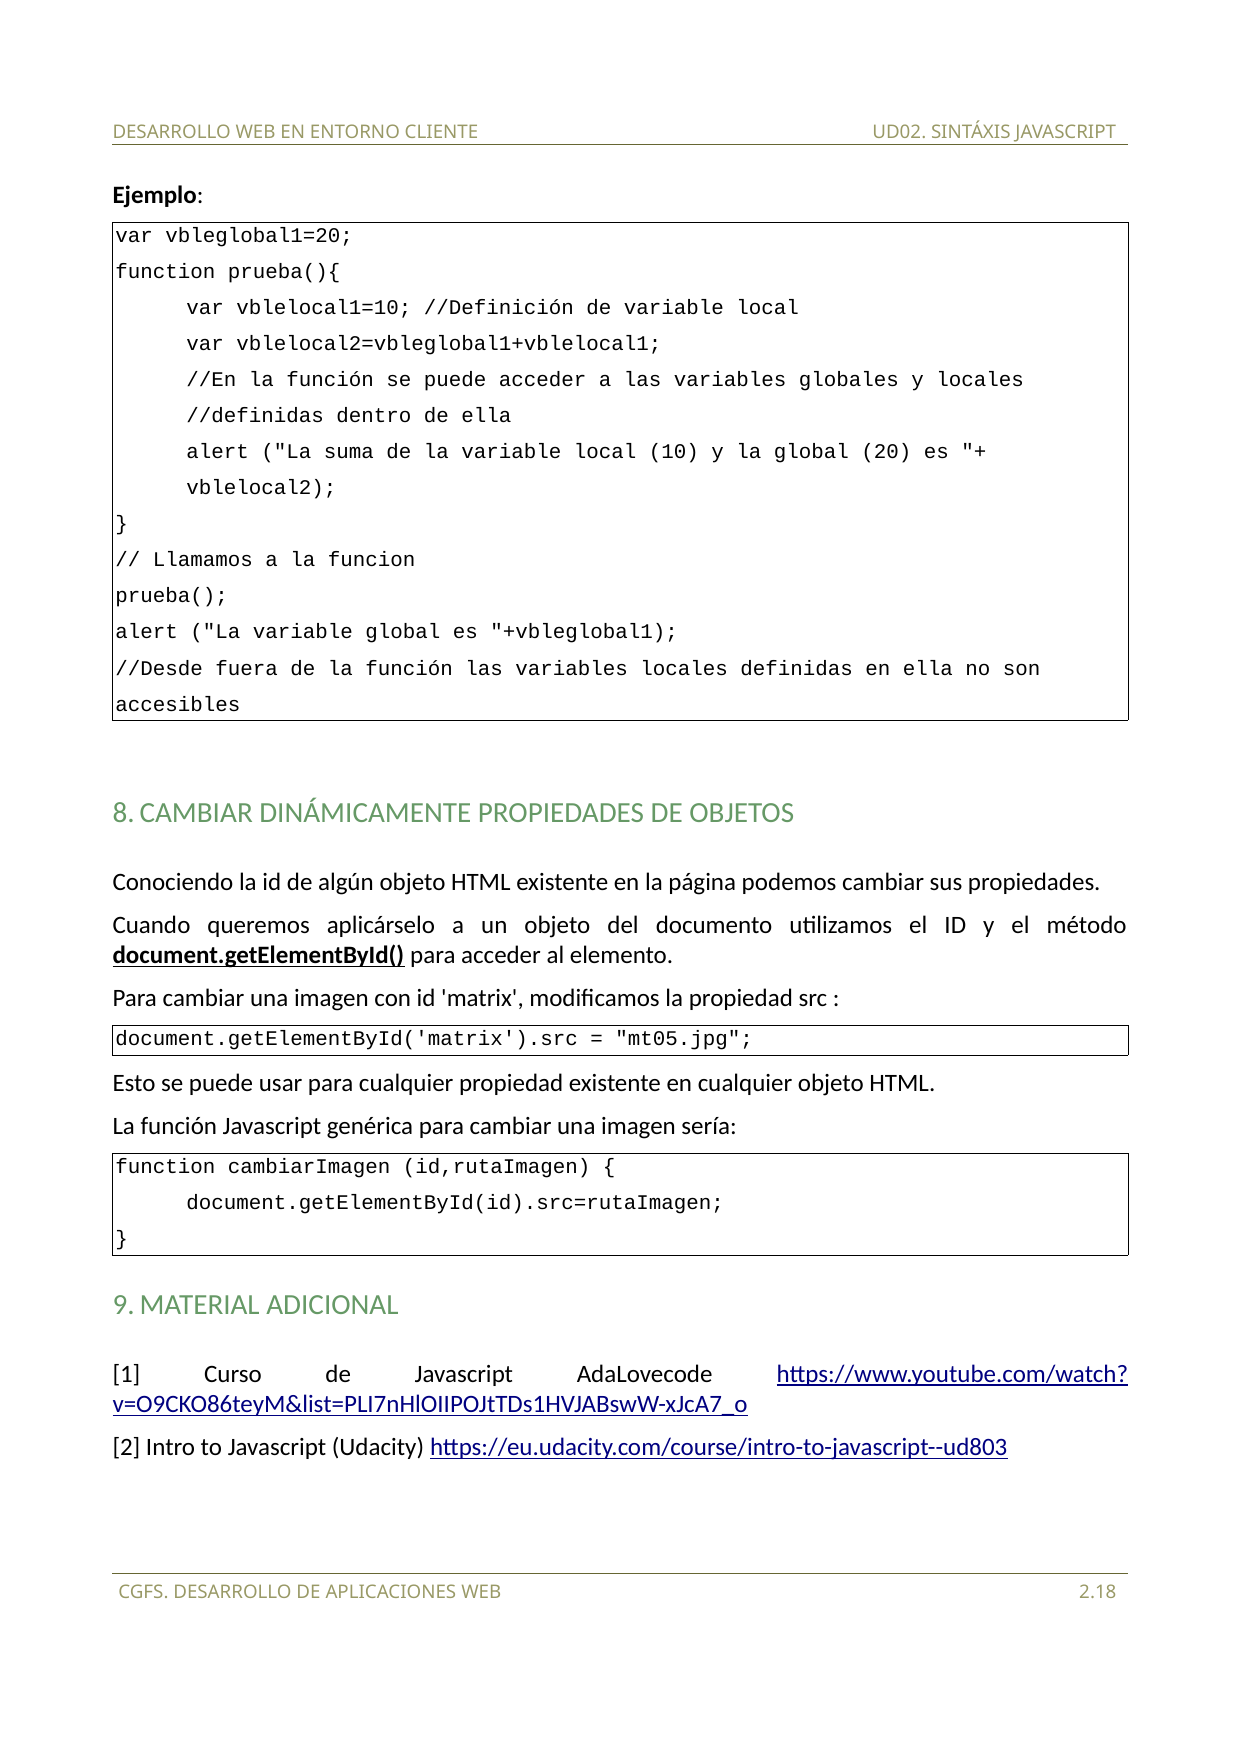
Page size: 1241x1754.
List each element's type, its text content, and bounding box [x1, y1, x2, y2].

text // Llamamos a la funcion [113, 546, 1128, 573]
text } [113, 1225, 1128, 1255]
text vblelocal2); [113, 474, 1128, 501]
text [1] Curso de Javascript AdaLovecode https://www.youtube.com/watch?v=O9CKO86teyM&list=PLI7nHlOIIPOJtTDs1HVJABswW-xJcA7_o [112, 1358, 1128, 1419]
text //definidas dentro de ella [113, 402, 1128, 429]
text //En la función se puede acceder a las variables globales y locales [113, 366, 1128, 393]
text Cuando queremos aplicárselo a un objeto del documento utilizamos el ID y el método document.getElementById() para acceder al elemento. [112, 909, 1128, 970]
text function prueba(){ [113, 258, 1128, 285]
subtitle Material adicional [112, 1286, 1128, 1322]
text Ejemplo: [112, 179, 1128, 210]
text Conociendo la id de algún objeto HTML existente en la página podemos cambiar sus propiedades. [112, 866, 1128, 897]
text alert ("La suma de la variable local (10) y la global (20) es "+ [113, 438, 1128, 465]
text [2] Intro to Javascript (Udacity) https://eu.udacity.com/course/intro-to-javascript--ud803 [112, 1431, 1128, 1462]
text document.getElementById(id).src=rutaImagen; [113, 1189, 1128, 1216]
text var vblelocal2=vbleglobal1+vblelocal1; [113, 330, 1128, 357]
text var vblelocal1=10; //Definición de variable local [113, 294, 1128, 321]
text var vbleglobal1=20; [113, 223, 1128, 249]
subtitle Cambiar dinámicamente propiedades de objetos [112, 794, 1128, 830]
text } [113, 510, 1128, 537]
text Para cambiar una imagen con id 'matrix', modificamos la propiedad src : [112, 982, 1128, 1013]
text Esto se puede usar para cualquier propiedad existente en cualquier objeto HTML. [112, 1067, 1128, 1098]
text La función Javascript genérica para cambiar una imagen sería: [112, 1110, 1128, 1141]
text alert ("La variable global es "+vbleglobal1); [113, 618, 1128, 645]
text accesibles [113, 691, 1128, 720]
text function cambiarImagen (id,rutaImagen) { [113, 1154, 1128, 1180]
text prueba(); [113, 582, 1128, 609]
text document.getElementById('matrix').src = "mt05.jpg"; [113, 1026, 1128, 1055]
text //Desde fuera de la función las variables locales definidas en ella no son [113, 654, 1128, 681]
